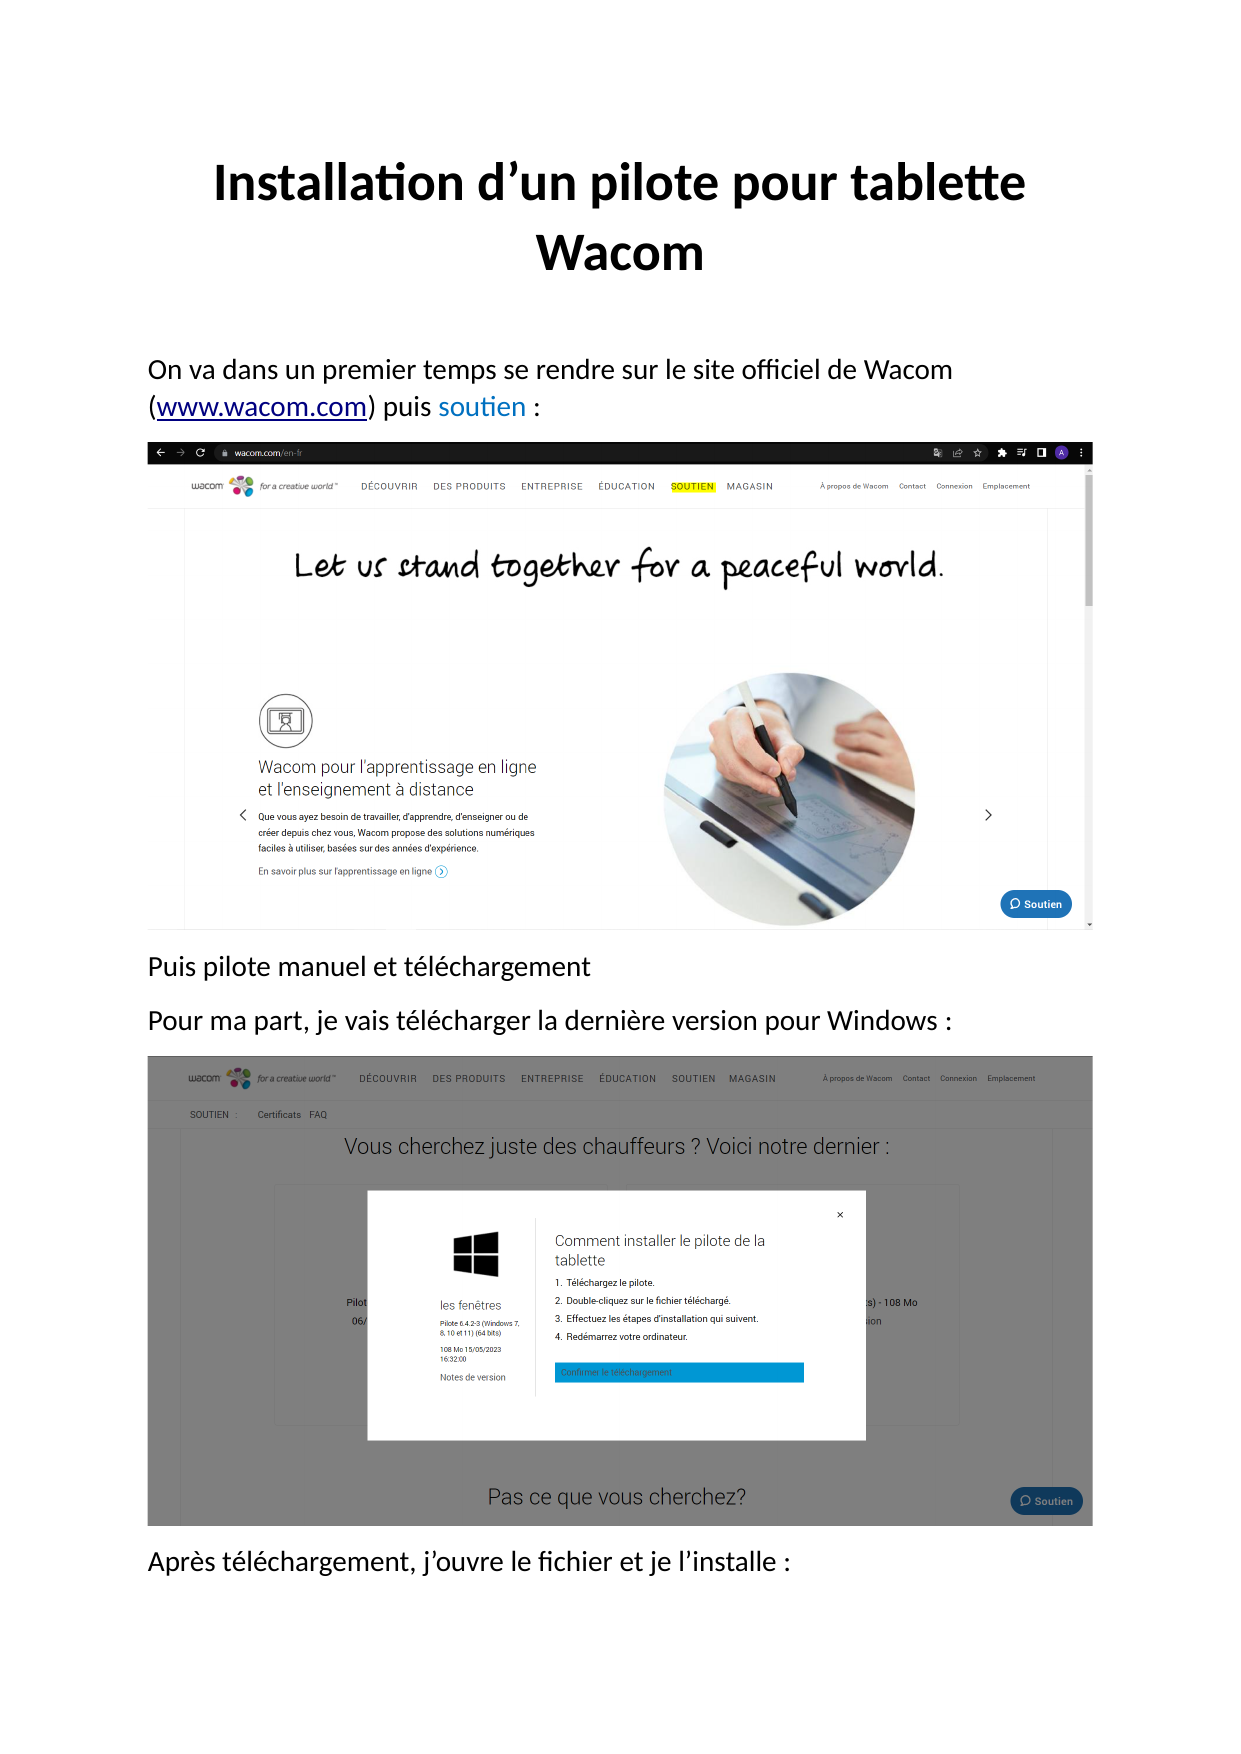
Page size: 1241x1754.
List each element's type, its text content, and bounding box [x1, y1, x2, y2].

text On va dans un premier temps se rendre sur le site officiel de Wacom (www.wacom.com) puis soutien : [148, 351, 1093, 424]
text Puis pilote manuel et téléchargement [148, 948, 1093, 983]
text Après téléchargement, j’ouvre le fichier et je l’installe : [148, 1543, 1093, 1579]
text Installation d’un pilote pour tablette Wacom [148, 148, 1093, 284]
text Pour ma part, je vais télécharger la dernière version pour Windows : [148, 1002, 1093, 1038]
